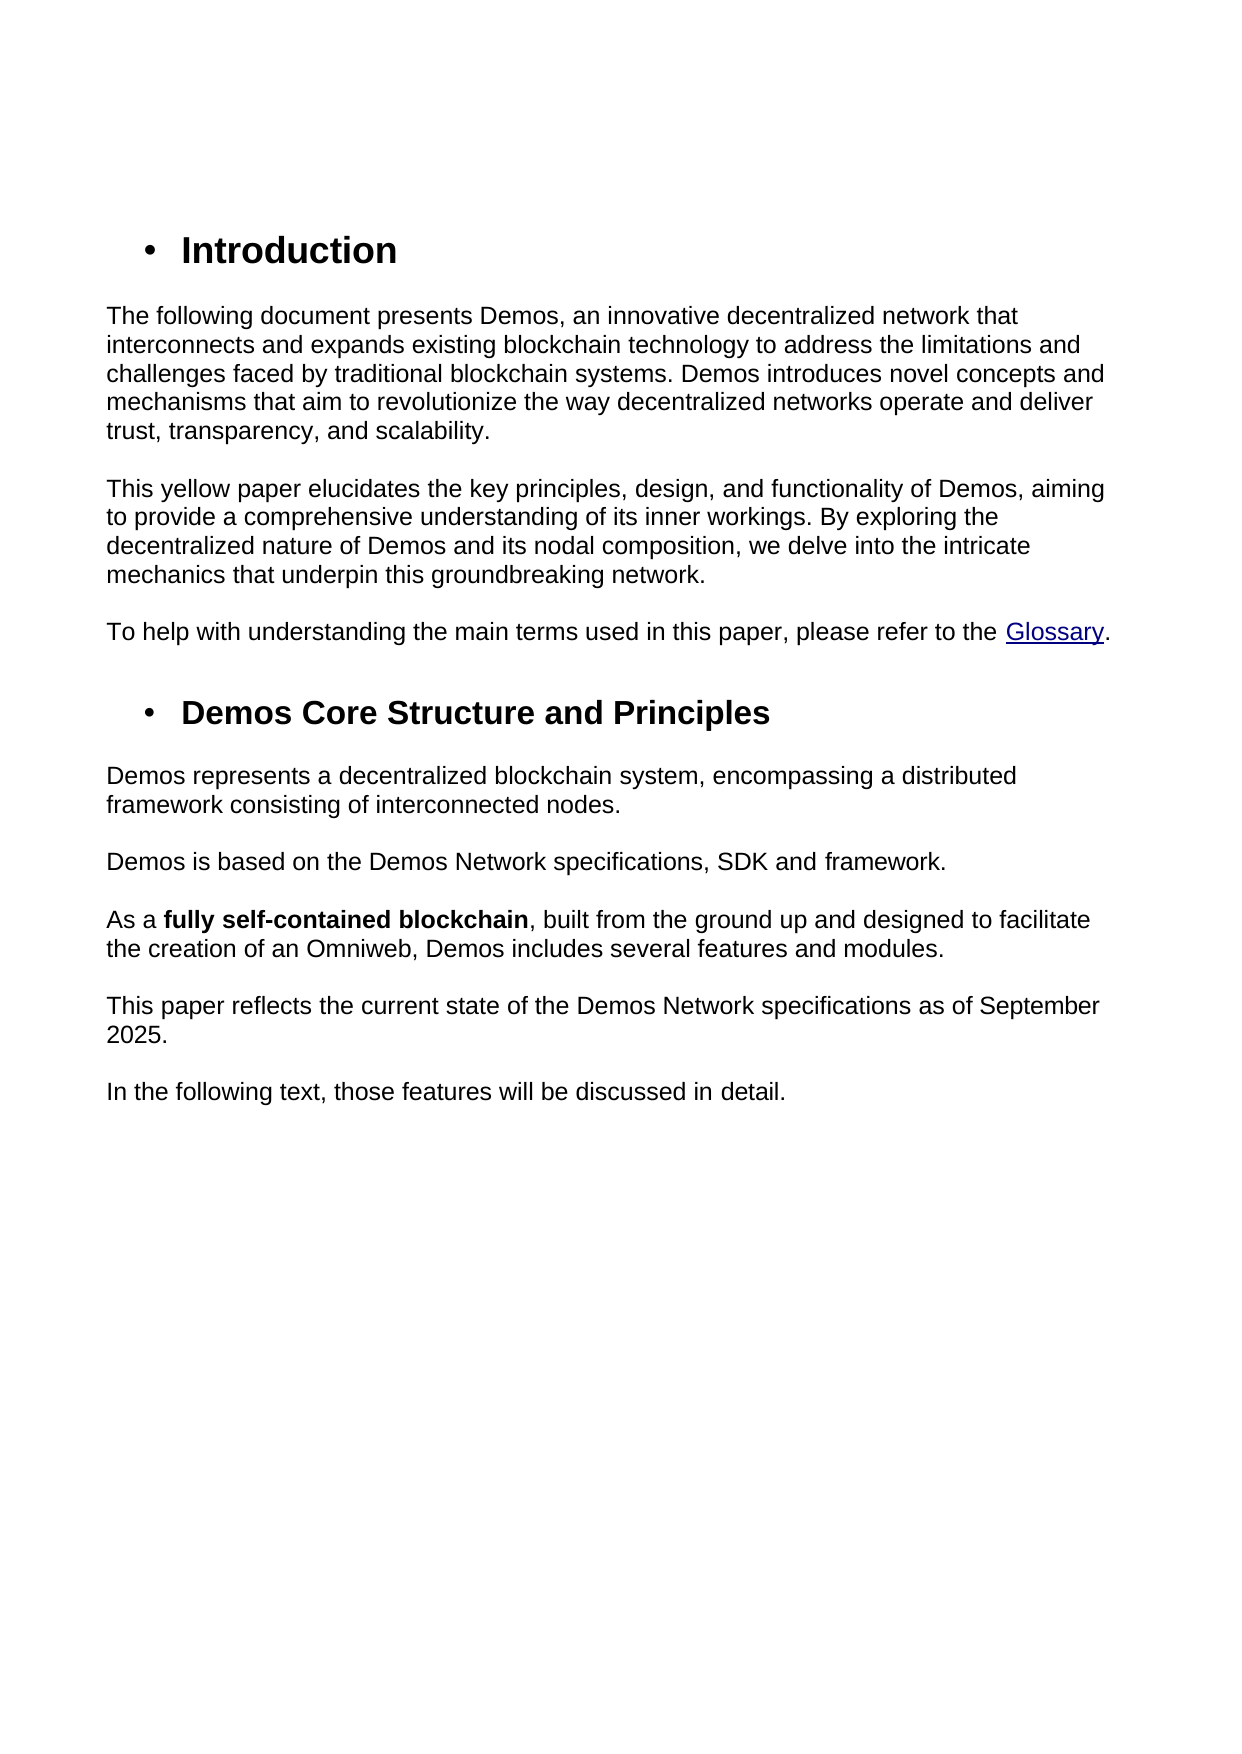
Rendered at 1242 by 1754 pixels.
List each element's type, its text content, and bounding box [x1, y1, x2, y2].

text To help with understanding the main terms used in this paper, please refer to the Glossary. [106, 617, 1119, 646]
text The following document presents Demos, an innovative decentralized network that interconnects and expands existing blockchain technology to address the limitations and challenges faced by traditional blockchain systems. Demos introduces novel concepts and mechanisms that aim to revolutionize the way decentralized networks operate and deliver trust, transparency, and scalability. [106, 301, 1146, 445]
text This paper reflects the current state of the Demos Network specifications as of September 2025. [106, 991, 1114, 1048]
list Introduction [144, 228, 1146, 272]
text As a fully self-contained blockchain, built from the ground up and designed to facilitate the creation of an Omniweb, Demos includes several features and modules. [106, 905, 1114, 962]
text In the following text, those features will be discussed in detail. [106, 1077, 1146, 1106]
text This yellow paper elucidates the key principles, design, and functionality of Demos, aiming to provide a comprehensive understanding of its inner workings. By exploring the decentralized nature of Demos and its nodal composition, we delve into the intricate mechanics that underpin this groundbreaking network. [106, 473, 1119, 588]
list Demos Core Structure and Principles [144, 693, 1146, 732]
text Demos represents a decentralized blockchain system, encompassing a distributed framework consisting of interconnected nodes. [106, 761, 1114, 818]
text Demos is based on the Demos Network specifications, SDK and framework. [106, 847, 1146, 876]
